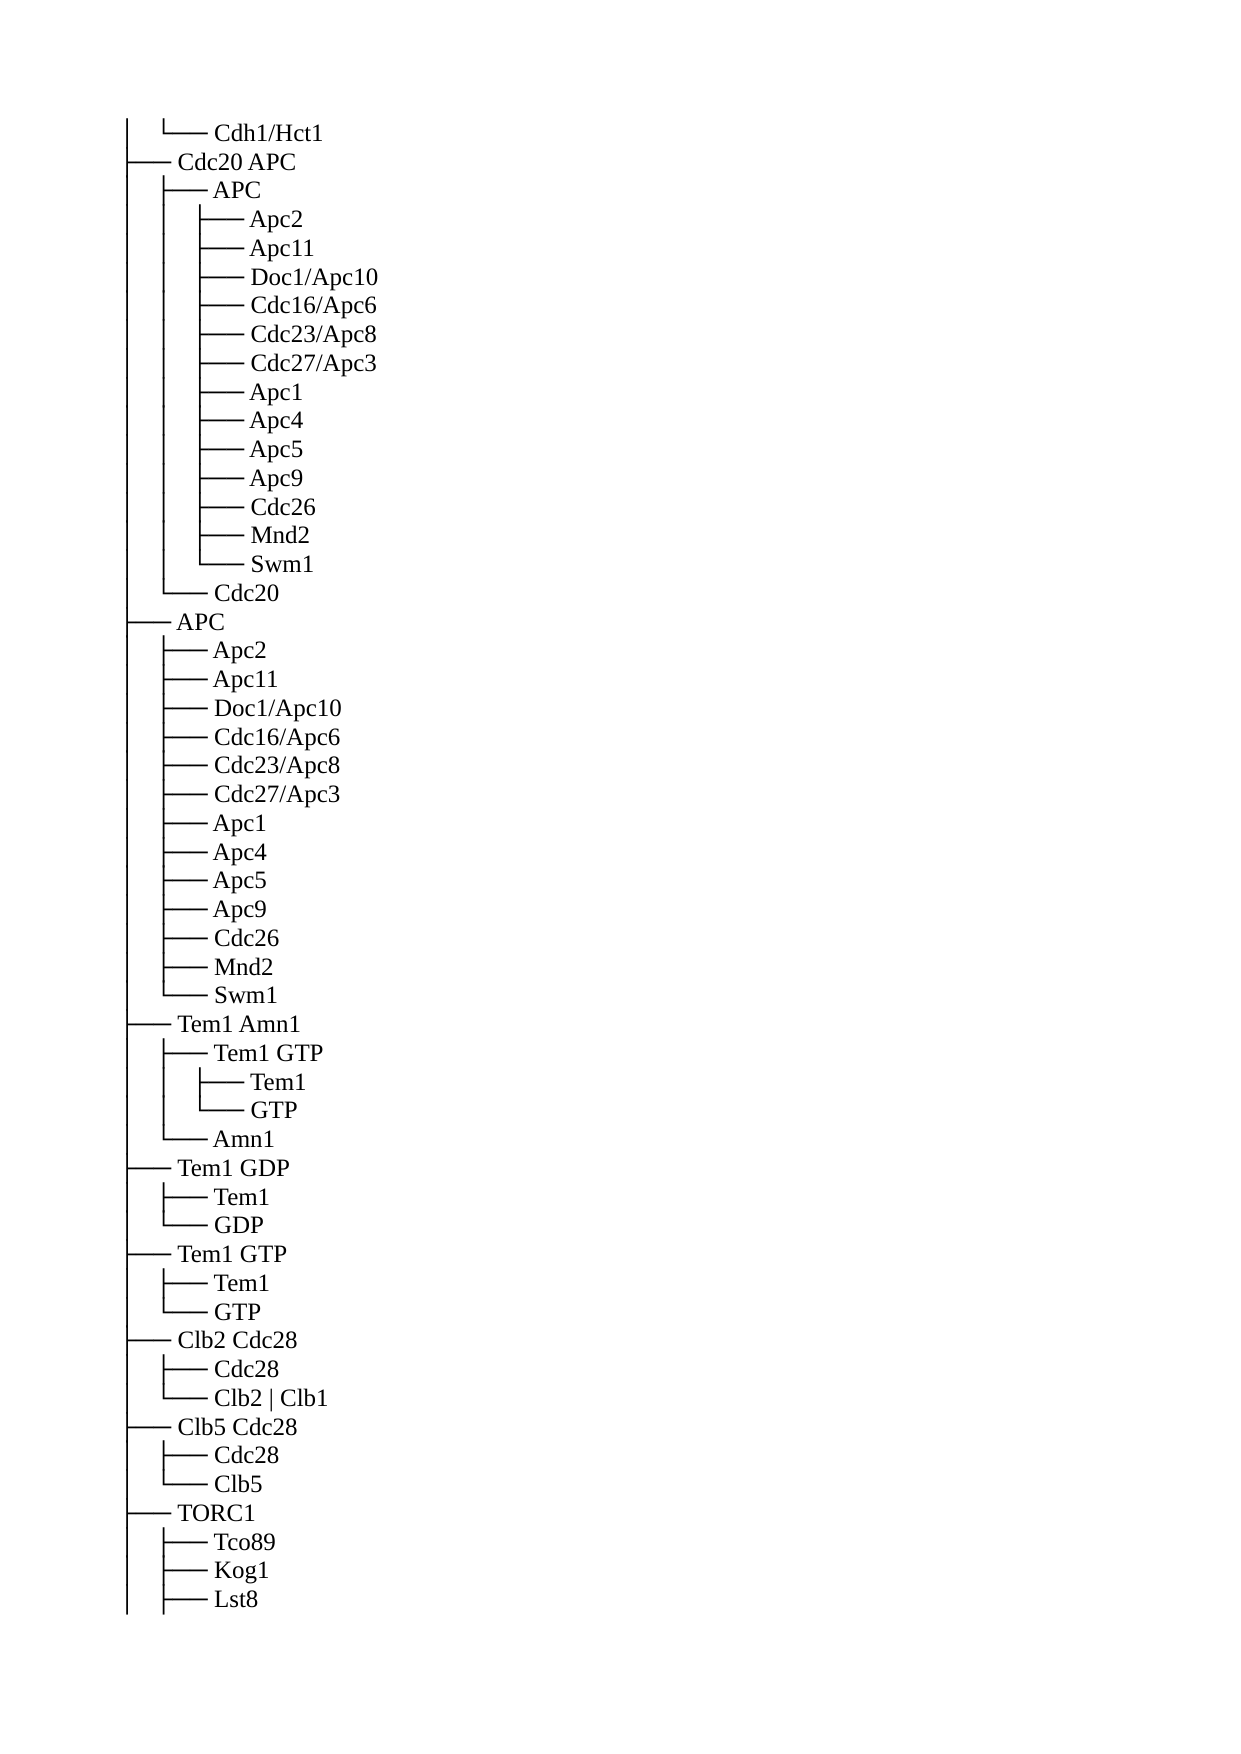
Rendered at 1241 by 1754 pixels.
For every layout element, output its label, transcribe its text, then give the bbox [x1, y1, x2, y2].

text │ │ ├── Tem1 [201, 1067, 1122, 1096]
text │ │ └── Swm1 [164, 549, 1122, 578]
text │ ├── Apc9 [118, 894, 126, 923]
text │ ├── Tco89 [128, 1527, 162, 1556]
text │ ├── Mnd2 [118, 952, 126, 981]
text │ ├── Cdc28 [118, 1354, 126, 1383]
text │ └── GDP [118, 1211, 126, 1239]
text │ ├── Apc4 [128, 837, 162, 866]
text │ │ ├── Apc4 [128, 406, 162, 434]
text │ ├── Mnd2 [128, 952, 162, 981]
text │ ├── Apc9 [164, 894, 1122, 923]
text ├── Cdc20 APC [128, 147, 1122, 176]
text │ ├── Doc1/Apc10 [128, 693, 162, 722]
text │ │ ├── Apc9 [201, 463, 1122, 492]
text │ │ ├── Cdc16/Apc6 [164, 291, 199, 319]
text │ │ └── GTP [128, 1096, 162, 1124]
text │ ├── Cdc16/Apc6 [164, 722, 1122, 751]
text │ ├── Apc11 [118, 664, 126, 693]
text │ ├── Cdc27/Apc3 [164, 779, 1122, 808]
text │ │ ├── Apc4 [201, 406, 1122, 434]
text │ ├── Cdc23/Apc8 [128, 751, 162, 779]
text │ ├── Tem1 [164, 1268, 1122, 1297]
text │ │ ├── Cdc16/Apc6 [201, 291, 1122, 319]
text │ │ └── Swm1 [128, 549, 162, 578]
text │ ├── Cdc23/Apc8 [164, 751, 1122, 779]
text │ │ ├── Doc1/Apc10 [128, 262, 162, 291]
text │ ├── Kog1 [118, 1556, 126, 1584]
text │ └── Swm1 [118, 981, 126, 1009]
text │ │ ├── Cdc16/Apc6 [128, 291, 162, 319]
text │ ├── Lst8 [118, 1584, 126, 1613]
text │ └── GTP [128, 1297, 1122, 1326]
text │ ├── Apc1 [118, 808, 126, 837]
text │ ├── Apc2 [128, 636, 162, 664]
text │ ├── Cdc28 [128, 1354, 162, 1383]
text │ ├── Cdc28 [164, 1441, 1122, 1469]
text │ ├── Apc11 [128, 664, 162, 693]
text │ └── GDP [128, 1211, 1122, 1239]
text │ └── Cdc20 [128, 578, 1122, 607]
text │ ├── APC [128, 176, 162, 204]
text │ ├── Tem1 [164, 1182, 1122, 1211]
text │ ├── Cdc28 [118, 1441, 126, 1469]
text │ └── Cdc20 [118, 578, 126, 607]
text │ │ └── GTP [118, 1096, 126, 1124]
text │ │ ├── Apc1 [201, 377, 1122, 406]
text │ │ ├── Cdc26 [164, 492, 199, 521]
text │ ├── Apc4 [118, 837, 126, 866]
text │ │ ├── Apc2 [164, 204, 199, 233]
text ├── TORC1 [118, 1498, 126, 1527]
text │ │ ├── Mnd2 [128, 521, 162, 549]
text │ ├── Kog1 [128, 1556, 162, 1584]
text │ ├── Mnd2 [164, 952, 1122, 981]
text │ │ ├── Apc11 [201, 233, 1122, 262]
text │ └── Clb2 | Clb1 [128, 1383, 1122, 1412]
text │ ├── Cdc28 [128, 1441, 162, 1469]
text │ │ ├── Apc9 [128, 463, 162, 492]
text ├── Clb2 Cdc28 [128, 1326, 1122, 1354]
text │ ├── Cdc26 [164, 923, 1122, 952]
text │ │ ├── Tem1 [128, 1067, 162, 1096]
text │ │ ├── Cdc23/Apc8 [201, 319, 1122, 348]
text │ ├── Cdc16/Apc6 [128, 722, 162, 751]
text │ └── Amn1 [118, 1124, 126, 1153]
text │ │ ├── Doc1/Apc10 [164, 262, 199, 291]
text │ │ ├── Cdc23/Apc8 [128, 319, 162, 348]
text │ │ ├── Cdc27/Apc3 [164, 348, 199, 377]
text │ │ ├── Cdc26 [201, 492, 1122, 521]
text │ ├── Doc1/Apc10 [164, 693, 1122, 722]
text │ ├── Apc11 [164, 664, 1122, 693]
text │ ├── Tem1 [118, 1182, 126, 1211]
text │ ├── Lst8 [164, 1584, 1122, 1613]
text │ ├── Kog1 [164, 1556, 1122, 1584]
text │ ├── APC [164, 176, 1122, 204]
text │ ├── Apc4 [164, 837, 1122, 866]
text │ │ ├── Cdc27/Apc3 [128, 348, 162, 377]
text │ ├── Cdc28 [164, 1354, 1122, 1383]
text │ └── Amn1 [128, 1124, 1122, 1153]
text │ ├── Cdc26 [118, 923, 126, 952]
text │ │ ├── Cdc27/Apc3 [201, 348, 1122, 377]
text │ │ ├── Mnd2 [164, 521, 199, 549]
text ├── Tem1 Amn1 [128, 1009, 1122, 1038]
text │ │ ├── Cdc26 [128, 492, 162, 521]
text │ ├── Tem1 [128, 1268, 162, 1297]
text │ └── Clb5 [128, 1469, 1122, 1498]
text │ ├── Apc1 [164, 808, 1122, 837]
text │ └── Cdh1/Hct1 [128, 118, 1122, 147]
text │ │ ├── Apc11 [128, 233, 162, 262]
text │ └── GTP [118, 1297, 126, 1326]
text │ ├── Apc2 [164, 636, 1122, 664]
text │ │ └── GTP [164, 1096, 1122, 1124]
text │ │ ├── Apc11 [164, 233, 199, 262]
text │ │ ├── Apc4 [164, 406, 199, 434]
text │ │ ├── Apc5 [164, 434, 199, 463]
text ├── TORC1 [128, 1498, 1122, 1527]
text │ │ ├── Apc1 [128, 377, 162, 406]
text │ ├── Lst8 [128, 1584, 162, 1613]
text │ ├── Apc9 [128, 894, 162, 923]
text │ └── Clb5 [118, 1469, 126, 1498]
text │ ├── Apc5 [128, 866, 162, 894]
text ├── APC [118, 607, 126, 636]
text │ ├── Apc1 [128, 808, 162, 837]
text │ ├── Apc5 [164, 866, 1122, 894]
text │ ├── Tco89 [164, 1527, 1122, 1556]
text │ ├── Tco89 [118, 1527, 126, 1556]
text │ │ ├── Apc2 [128, 204, 162, 233]
text ├── APC [128, 607, 1122, 636]
text │ │ ├── Doc1/Apc10 [201, 262, 1122, 291]
text │ ├── Tem1 GTP [164, 1038, 1122, 1067]
text ├── Clb5 Cdc28 [128, 1412, 1122, 1441]
text │ │ ├── Apc5 [128, 434, 162, 463]
text │ │ ├── Apc5 [201, 434, 1122, 463]
text ├── Tem1 GDP [128, 1153, 1122, 1182]
text │ │ ├── Cdc23/Apc8 [164, 319, 199, 348]
text │ ├── APC [118, 176, 126, 204]
text │ ├── Cdc27/Apc3 [128, 779, 162, 808]
text │ │ ├── Mnd2 [201, 521, 1122, 549]
text │ │ ├── Tem1 [164, 1067, 199, 1096]
text │ ├── Apc5 [118, 866, 126, 894]
text │ │ ├── Apc2 [201, 204, 1122, 233]
text │ └── Swm1 [128, 981, 1122, 1009]
text │ ├── Apc2 [118, 636, 126, 664]
text │ ├── Tem1 [118, 1268, 126, 1297]
text ├── Tem1 GTP [128, 1239, 1122, 1268]
text │ ├── Tem1 GTP [128, 1038, 162, 1067]
text │ │ ├── Apc1 [164, 377, 199, 406]
text │ │ ├── Apc9 [164, 463, 199, 492]
text │ ├── Cdc26 [128, 923, 162, 952]
text │ ├── Tem1 [128, 1182, 162, 1211]
